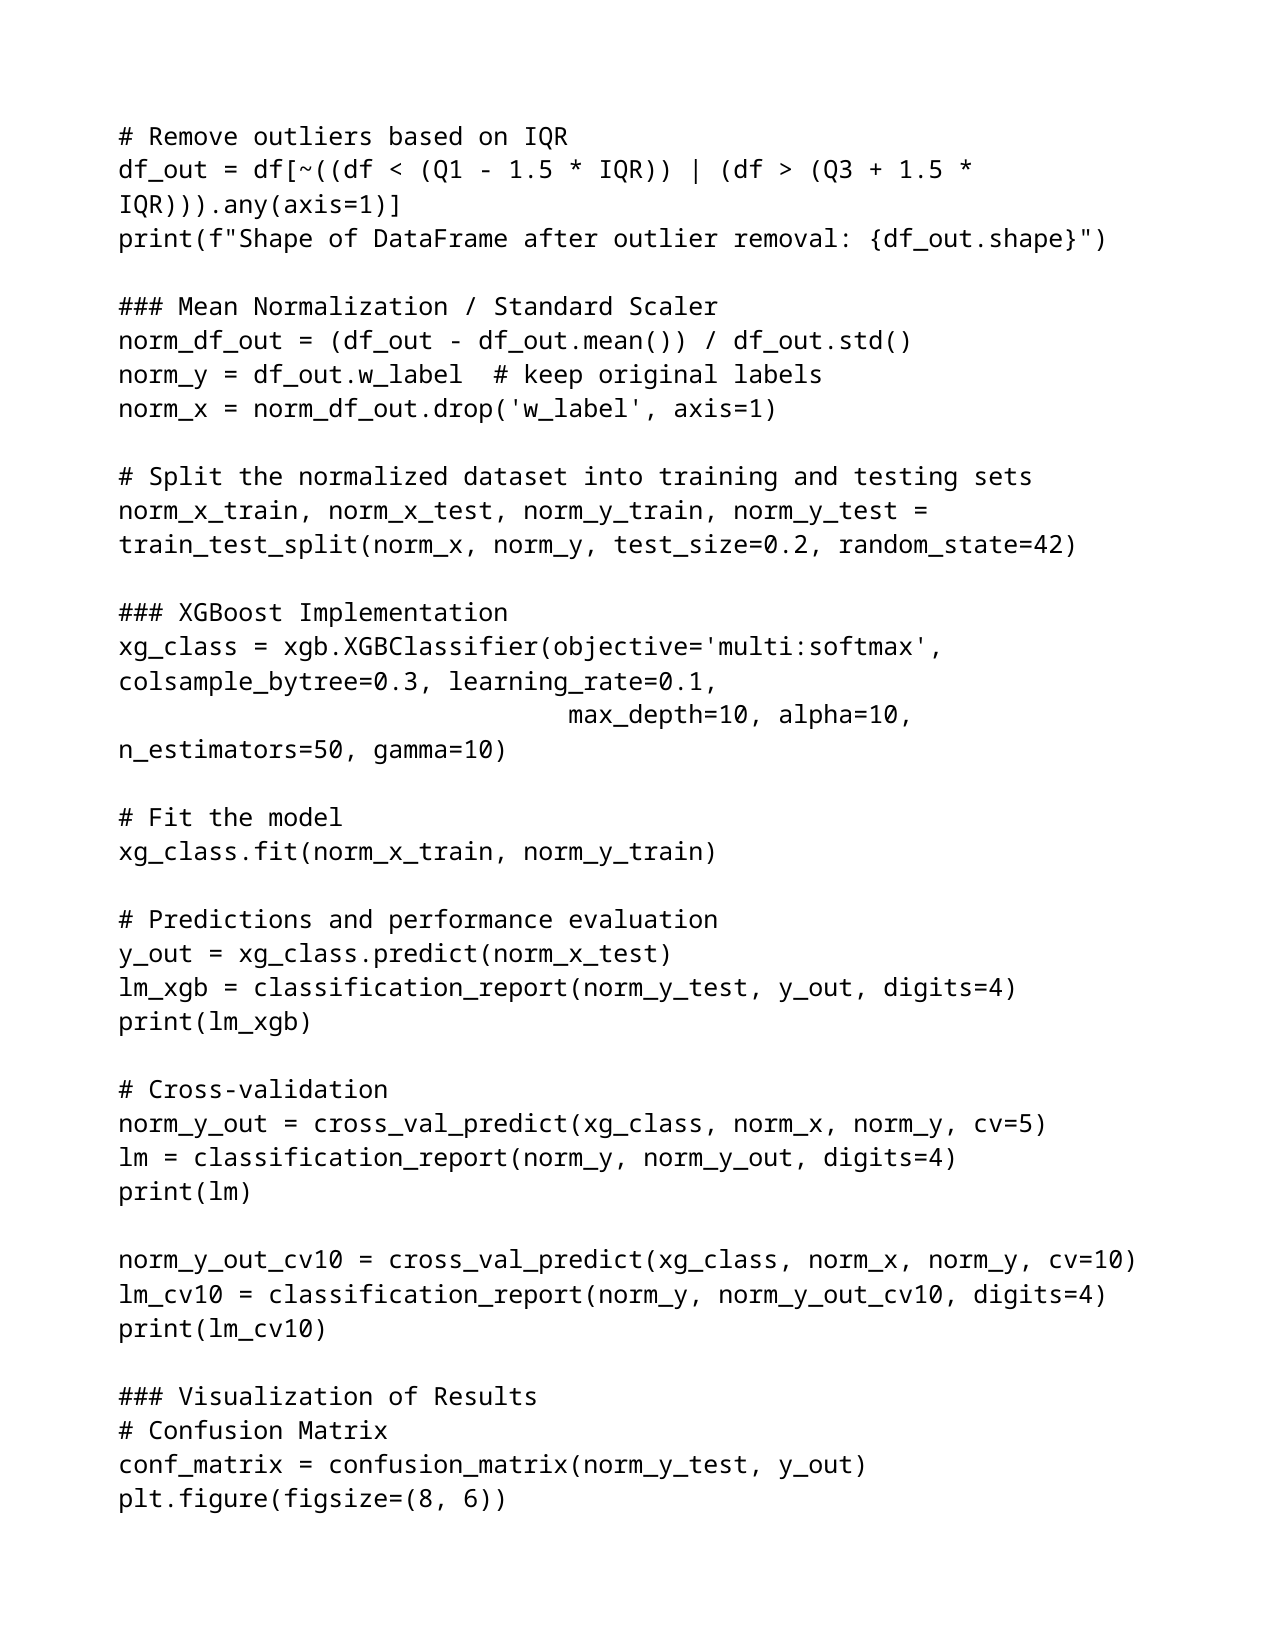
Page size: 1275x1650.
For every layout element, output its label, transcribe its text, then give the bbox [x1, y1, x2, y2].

text norm_y_out_cv10 = cross_val_predict(xg_class, norm_x, norm_y, cv=10) [118, 1242, 1157, 1276]
text # Cross-validation [118, 1072, 1157, 1106]
text norm_x_train, norm_x_test, norm_y_train, norm_y_test = train_test_split(norm_x, norm_y, test_size=0.2, random_state=42) [118, 493, 1157, 561]
text lm_cv10 = classification_report(norm_y, norm_y_out_cv10, digits=4) [118, 1276, 1157, 1310]
text norm_y_out = cross_val_predict(xg_class, norm_x, norm_y, cv=5) [118, 1106, 1157, 1140]
text ### XGBoost Implementation [118, 595, 1157, 629]
text norm_x = norm_df_out.drop('w_label', axis=1) [118, 391, 1157, 425]
text # Predictions and performance evaluation [118, 902, 1157, 936]
text # Remove outliers based on IQR [118, 118, 1157, 152]
text max_depth=10, alpha=10, n_estimators=50, gamma=10) [118, 697, 1157, 765]
text print(lm_xgb) [118, 1004, 1157, 1038]
text y_out = xg_class.predict(norm_x_test) [118, 936, 1157, 970]
text lm_xgb = classification_report(norm_y_test, y_out, digits=4) [118, 970, 1157, 1004]
text print(lm_cv10) [118, 1310, 1157, 1344]
text # Confusion Matrix [118, 1412, 1157, 1447]
text ### Mean Normalization / Standard Scaler [118, 288, 1157, 322]
text norm_df_out = (df_out - df_out.mean()) / df_out.std() [118, 322, 1157, 357]
text xg_class = xgb.XGBClassifier(objective='multi:softmax', colsample_bytree=0.3, learning_rate=0.1, [118, 629, 1157, 697]
text print(f"Shape of DataFrame after outlier removal: {df_out.shape}") [118, 220, 1157, 254]
text # Split the normalized dataset into training and testing sets [118, 459, 1157, 493]
text norm_y = df_out.w_label # keep original labels [118, 357, 1157, 391]
text plt.figure(figsize=(8, 6)) [118, 1481, 1157, 1515]
text # Fit the model [118, 799, 1157, 833]
text ### Visualization of Results [118, 1378, 1157, 1412]
text print(lm) [118, 1174, 1157, 1208]
text lm = classification_report(norm_y, norm_y_out, digits=4) [118, 1140, 1157, 1174]
text conf_matrix = confusion_matrix(norm_y_test, y_out) [118, 1447, 1157, 1481]
text df_out = df[~((df < (Q1 - 1.5 * IQR)) | (df > (Q3 + 1.5 * IQR))).any(axis=1)] [118, 152, 1157, 220]
text xg_class.fit(norm_x_train, norm_y_train) [118, 833, 1157, 867]
